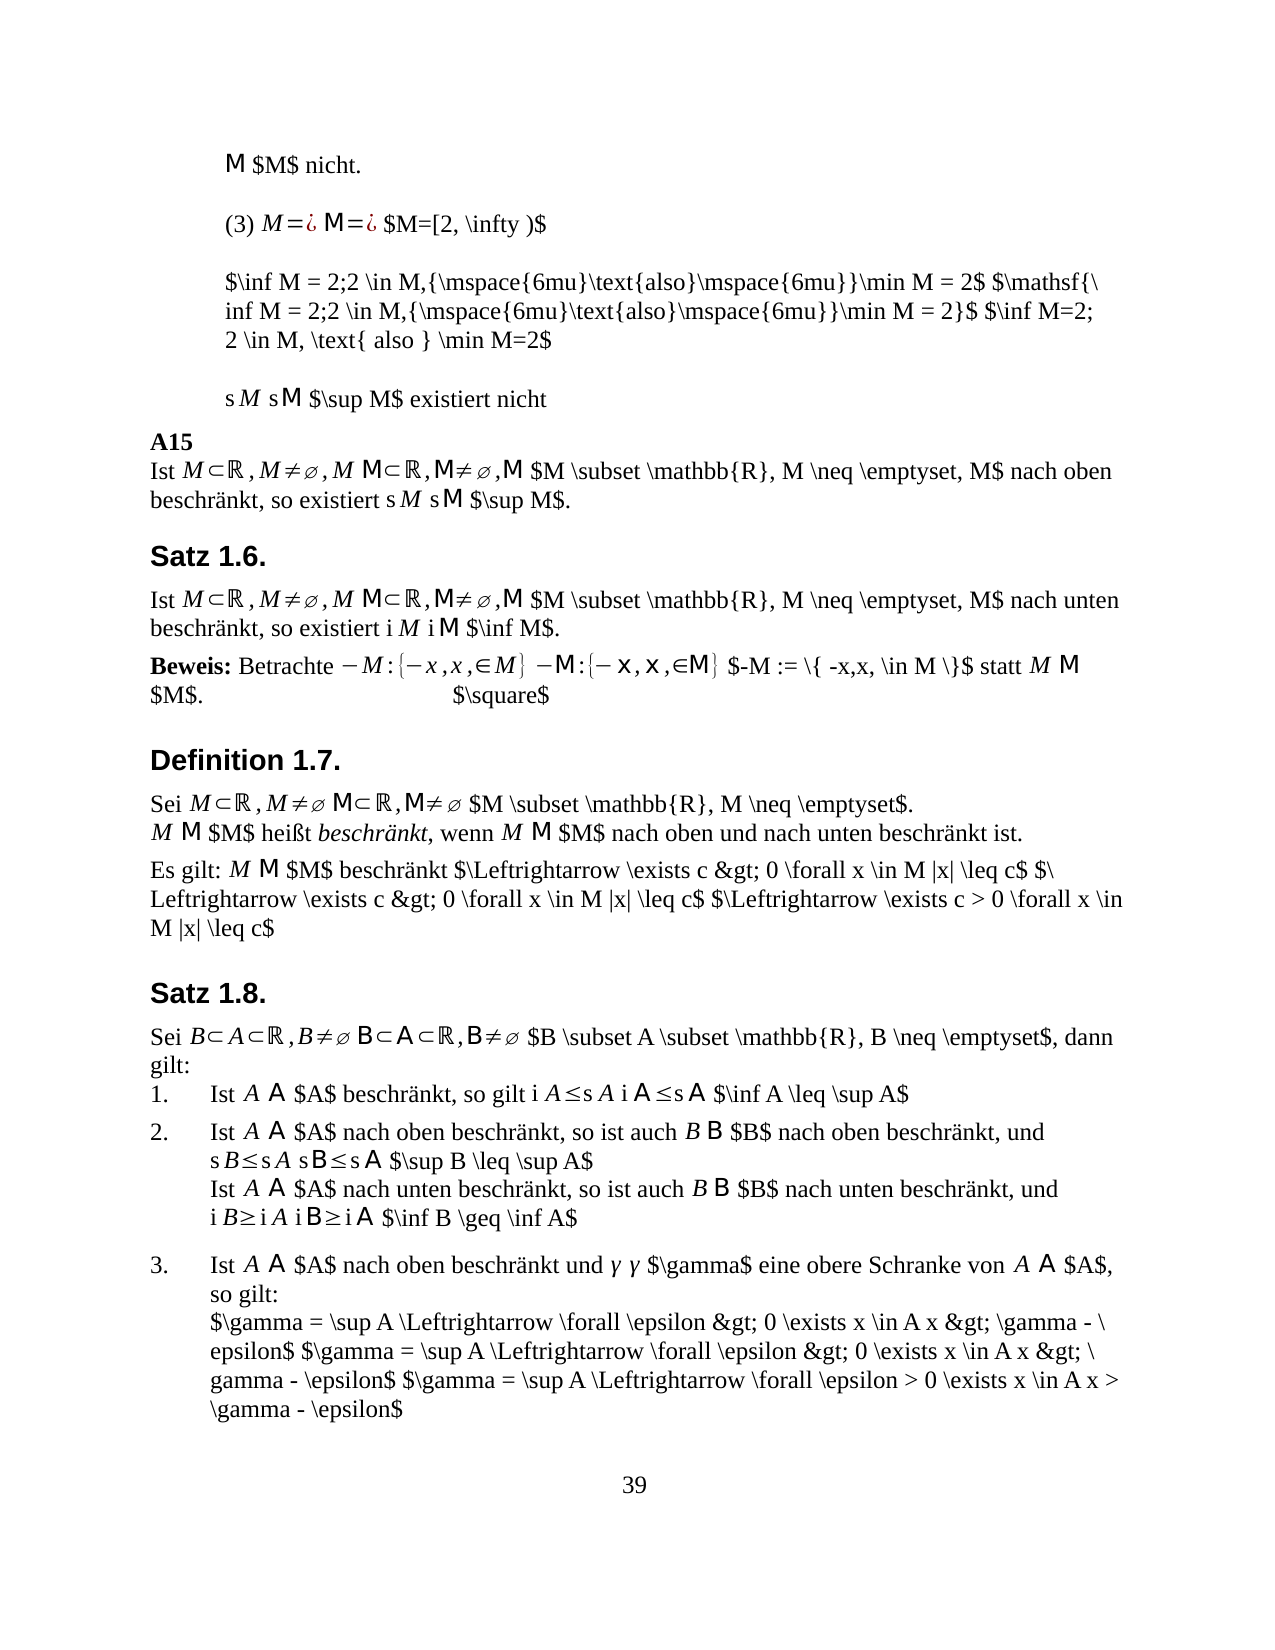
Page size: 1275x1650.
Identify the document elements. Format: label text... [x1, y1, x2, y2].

text Es gilt: $M$ beschränkt $\Leftrightarrow \exists c &gt; 0 \forall x \in M |x| \leq c$ $\Leftrightarrow \exists c &gt; 0 \forall x \in M |x| \leq c$ $\Leftrightarrow \exists c > 0 \forall x \in M |x| \leq c$ [150, 856, 1125, 942]
text A15 Ist $M \subset \mathbb{R}, M \neq \emptyset, M$ nach oben beschränkt, so existiert $\sup M$. [150, 427, 1125, 514]
text Ist $M \subset \mathbb{R}, M \neq \emptyset, M$ nach unten beschränkt, so existiert $\inf M$. [150, 585, 1125, 642]
text Sei $M \subset \mathbb{R}, M \neq \emptyset$. $M$ heißt beschränkt, wenn $M$ nach oben und nach unten beschränkt ist. [150, 789, 1125, 847]
text Sei $B \subset A \subset \mathbb{R}, B \neq \emptyset$, dann gilt: [150, 1022, 1125, 1079]
text untere Schranken: alle Zahlen $\leq 1$ $\inf M=1, 1 \notin M$, daher existiert das Minimum von $M$ nicht. [225, 150, 1125, 179]
subtitle Satz 1.6. [150, 539, 1125, 572]
text $\inf M = 2;2 \in M,{\mspace{6mu}\text{also}\mspace{6mu}}\min M = 2$ $\mathsf{\inf M = 2;2 \in M,{\mspace{6mu}\text{also}\mspace{6mu}}\min M = 2}$ $\inf M=2; 2 \in M, \text{ also } \min M=2$ [225, 267, 1125, 354]
text Beweis: Betrachte $-M := \{ -x,x, \in M \}$ statt $M$. $\square$ [150, 651, 1125, 709]
list Ist $A$ nach oben beschränkt und $\gamma$ eine obere Schranke von $A$, so gilt: $\gamma = \sup A \Leftrightarrow \forall \epsilon &gt; 0 \exists x \in A x &gt; \gamma - \epsilon$ $\gamma = \sup A \Leftrightarrow \forall \epsilon &gt; 0 \exists x \in A x &gt; \gamma - \epsilon$ $\gamma = \sup A \Leftrightarrow \forall \epsilon > 0 \exists x \in A x > \gamma - \epsilon$ Ist $A$ nach unten beschränkt und $\gamma$ eine untere Schranke von $A$, so gilt: $\gamma = \inf A \Leftrightarrow \forall \epsilon &gt; 0 \exists x \in A x &lt; \gamma + \epsilon$ $\gamma = \inf A \Leftrightarrow \forall \epsilon &gt; 0 \exists x \in A x &lt; \gamma + \epsilon$ $\gamma = \inf A \Leftrightarrow \forall \epsilon > 0 \exists x \in A x < \gamma + \epsilon$ [150, 1250, 1125, 1422]
subtitle Definition 1.7. [150, 743, 1125, 777]
list Ist $A$ beschränkt, so gilt $\inf A \leq \sup A$ [150, 1079, 1125, 1108]
text $\sup M$ existiert nicht [225, 384, 1125, 412]
list Ist $A$ nach oben beschränkt, so ist auch $B$ nach oben beschränkt, und $\sup B \leq \sup A$ Ist $A$ nach unten beschränkt, so ist auch $B$ nach unten beschränkt, und $\inf B \geq \inf A$ [150, 1117, 1125, 1232]
text (3) $M=[2, \infty )$ [225, 209, 1125, 237]
subtitle Satz 1.8. [150, 976, 1125, 1009]
